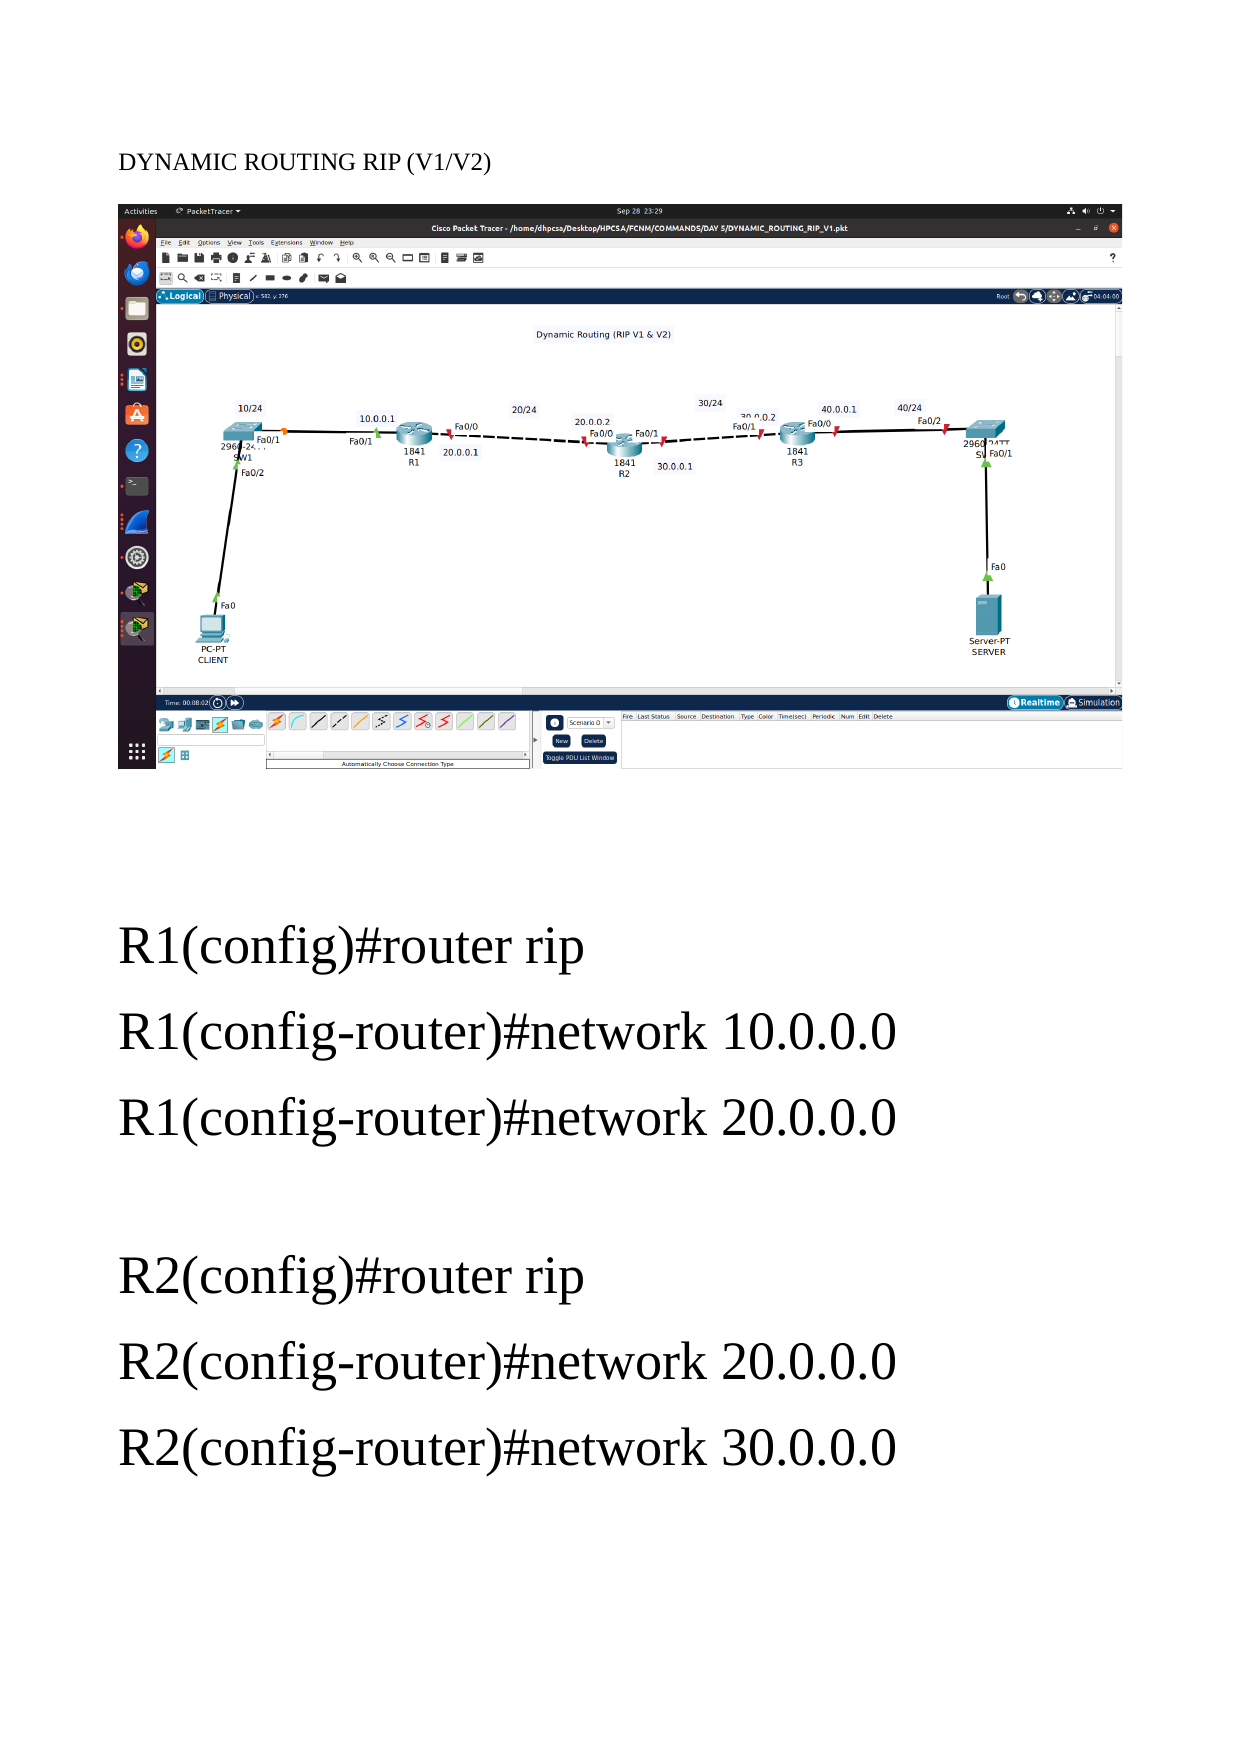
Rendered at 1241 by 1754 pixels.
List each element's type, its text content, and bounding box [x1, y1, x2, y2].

text R2(config)#router rip [118, 1243, 1122, 1305]
text DYNAMIC ROUTING RIP (V1/V2) [118, 147, 1122, 176]
text R2(config-router)#network 30.0.0.0 [118, 1415, 1122, 1477]
text R1(config)#router rip [118, 913, 1122, 975]
picture [118, 204, 1123, 769]
text R1(config-router)#network 20.0.0.0 [118, 1085, 1122, 1147]
text R1(config-router)#network 10.0.0.0 [118, 999, 1122, 1061]
text R2(config-router)#network 20.0.0.0 [118, 1329, 1122, 1391]
